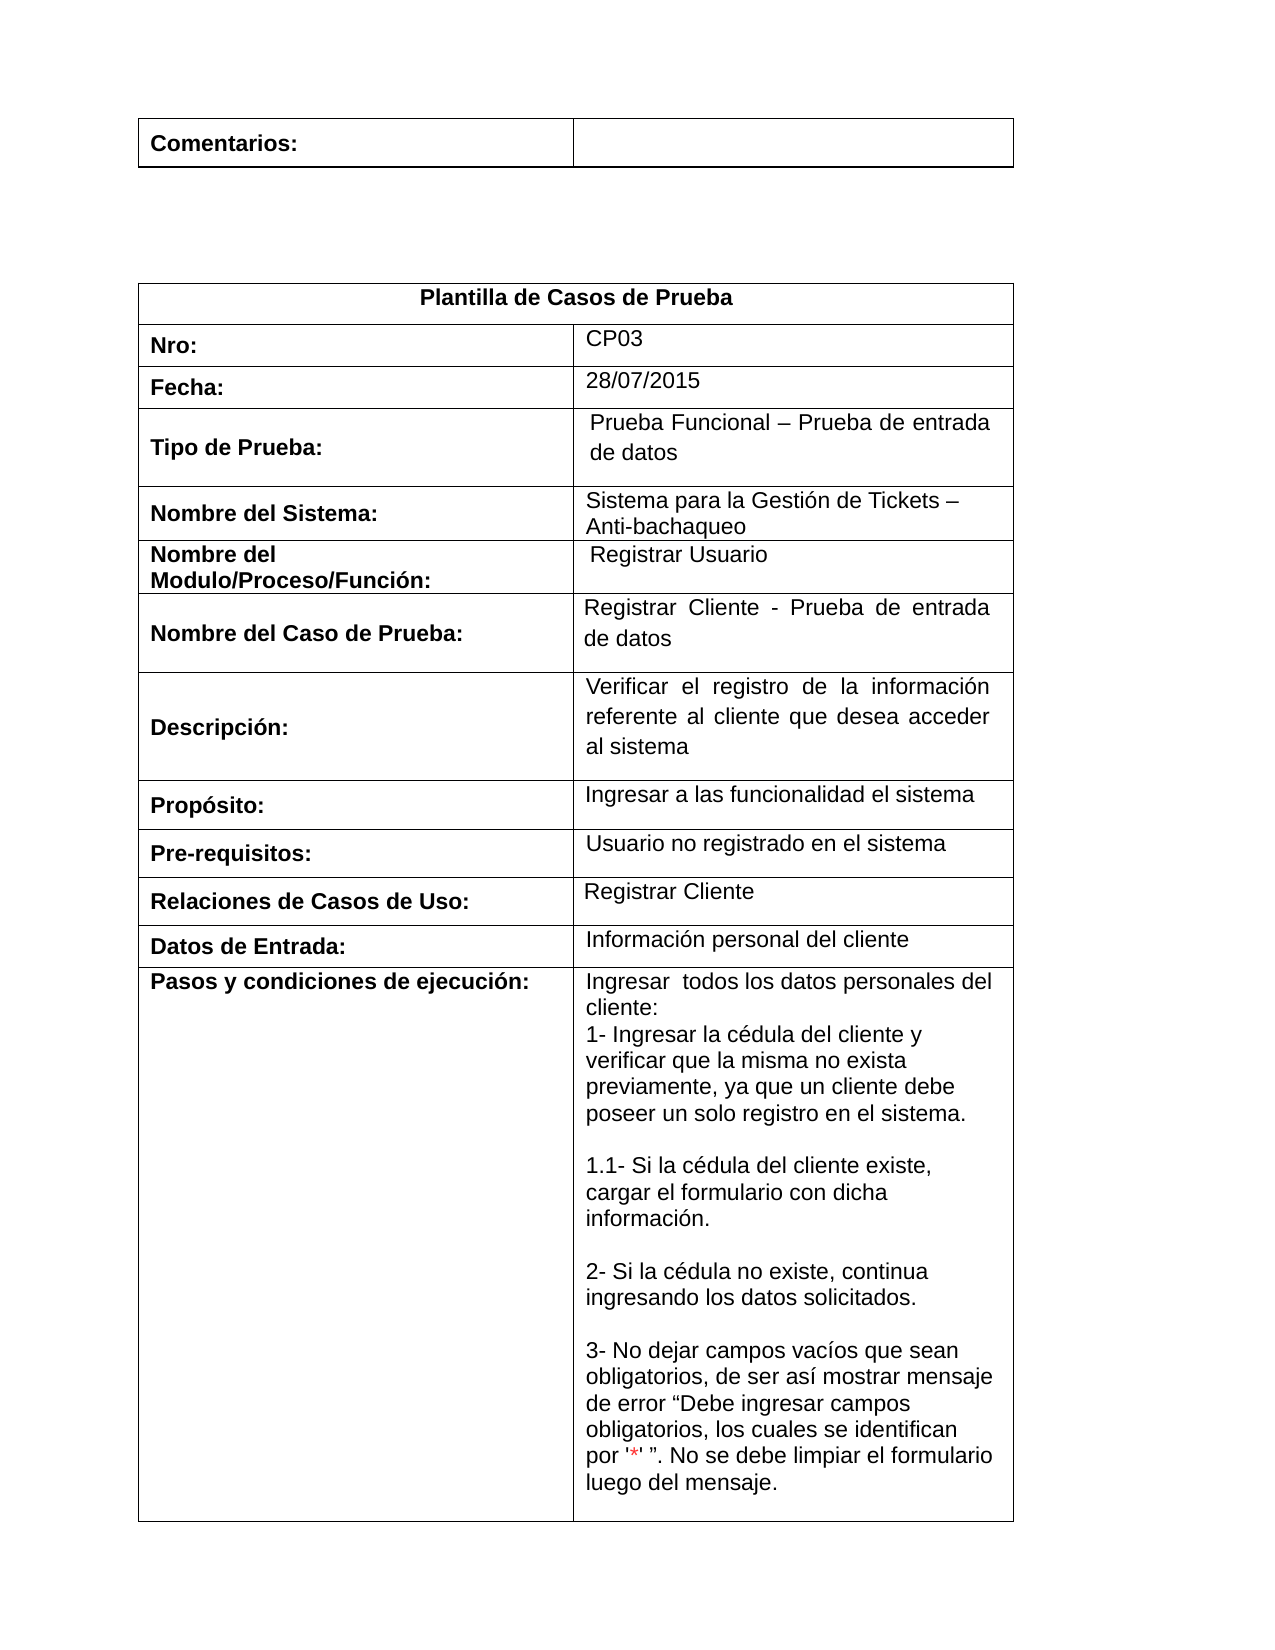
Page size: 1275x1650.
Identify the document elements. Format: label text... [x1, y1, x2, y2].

table_cell Nro: [139, 325, 573, 366]
table_cell Comentarios: [139, 119, 573, 166]
table_cell Registrar Cliente [574, 878, 1013, 925]
table_cell 28/07/2015 [574, 367, 1013, 407]
table_cell Pasos y condiciones de ejecución: [139, 968, 573, 1521]
table_cell Pre-requisitos: [139, 830, 573, 877]
table_cell Usuario no registrado en el sistema [574, 830, 1013, 877]
table_cell Verificar el registro de la información referente al cliente que desea acceder al sistema [574, 673, 1013, 780]
table_cell Información personal del cliente [574, 926, 1013, 967]
table_cell Relaciones de Casos de Uso: [139, 878, 573, 925]
table_cell Nombre del Modulo/Proceso/Función: [139, 541, 573, 593]
table_cell Prueba Funcional – Prueba de entrada de datos [574, 409, 1013, 486]
table_header Plantilla de Casos de Prueba [139, 284, 1013, 324]
table_cell Fecha: [139, 367, 573, 407]
table_cell Ingresar a las funcionalidad el sistema [574, 781, 1013, 829]
table_cell Datos de Entrada: [139, 926, 573, 967]
table_cell Registrar Cliente - Prueba de entrada de datos [574, 594, 1013, 672]
table_cell Tipo de Prueba: [139, 409, 573, 486]
table_cell Nombre del Sistema: [139, 487, 573, 539]
table_cell Propósito: [139, 781, 573, 829]
table_cell [574, 119, 1013, 166]
table_cell CP03 [574, 325, 1013, 366]
table_cell Ingresar todos los datos personales del cliente: 1- Ingresar la cédula del cliente y verificar que la misma no exista previamente, ya que un cliente debe poseer un solo registro en el sistema. 1.1- Si la cédula del cliente existe, cargar el formulario con dicha información. 2- Si la cédula no existe, continua ingresando los datos solicitados. 3- No dejar campos vacíos que sean obligatorios, de ser así mostrar mensaje de error “Debe ingresar campos obligatorios, los cuales se identifican por '*' ”. No se debe limpiar el formulario luego del mensaje. [574, 968, 1013, 1521]
table_cell Registrar Usuario [574, 541, 1013, 593]
table_cell Sistema para la Gestión de Tickets – Anti-bachaqueo [574, 487, 1013, 539]
table_cell Descripción: [139, 673, 573, 780]
table_cell Nombre del Caso de Prueba: [139, 594, 573, 672]
